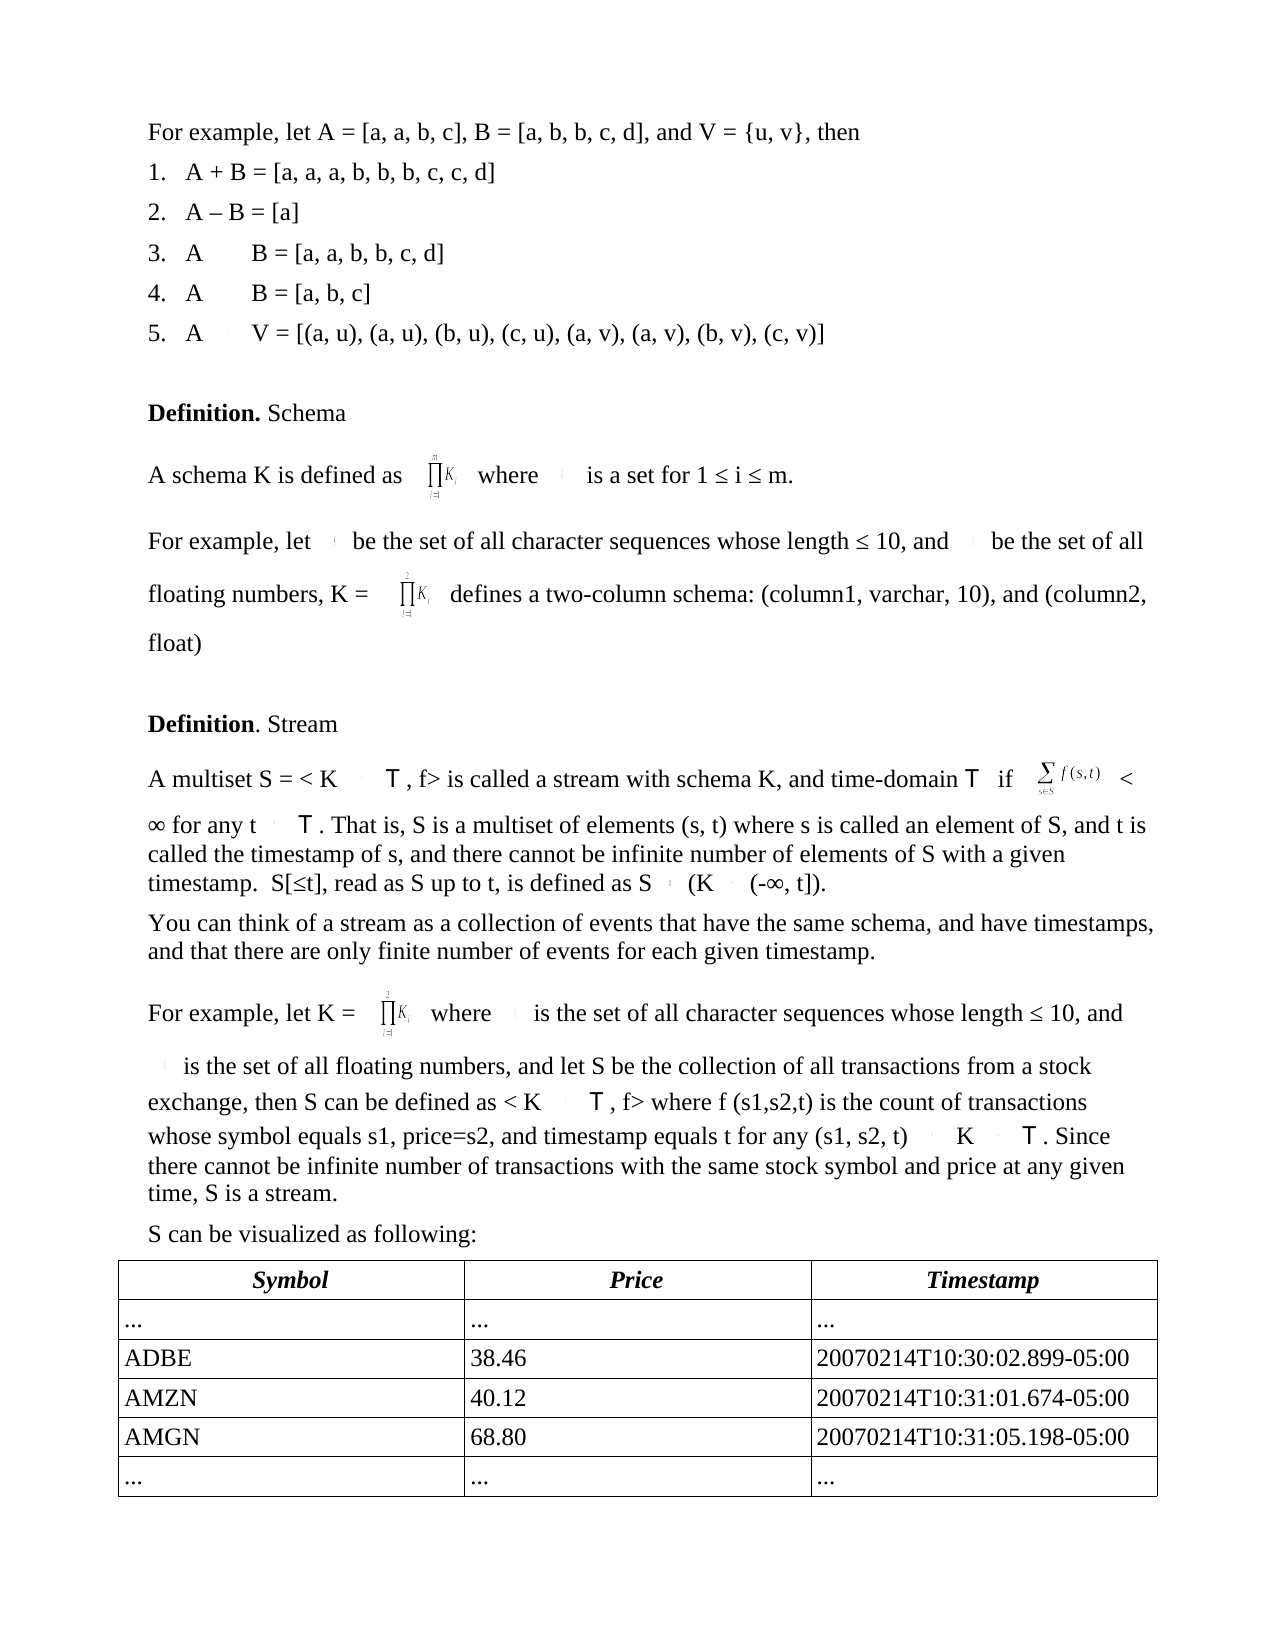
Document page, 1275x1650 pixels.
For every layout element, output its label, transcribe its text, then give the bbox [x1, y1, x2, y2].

table_cell 20070214T10:31:01.674-05:00 [812, 1379, 1157, 1417]
list A B = [a, a, b, b, c, d] [148, 239, 1157, 266]
table_cell AMZN [119, 1379, 464, 1417]
text S can be visualized as following: [148, 1220, 1157, 1247]
list A V = [(a, u), (a, u), (b, u), (c, u), (a, v), (a, v), (b, v), (c, v)] [148, 319, 1157, 347]
table_header Timestamp [812, 1261, 1157, 1299]
table_cell ... [119, 1300, 464, 1338]
table_cell AMGN [119, 1418, 464, 1456]
table_cell 20070214T10:30:02.899-05:00 [812, 1340, 1157, 1378]
table_cell ADBE [119, 1340, 464, 1378]
list A – B = [a] [148, 198, 1157, 226]
table_cell ... [812, 1457, 1157, 1496]
table_cell ... [465, 1457, 811, 1496]
text A multiset S = < K T , f> is called a stream with schema K, and time-domain T if < ∞ for any t T . That is, S is a multiset of elements (s, t) where s is called an element of S, and t is called the timestamp of s, and there cannot be infinite number of elements of S with a given timestamp. S[≤t], read as S up to t, is defined as S(K(-∞, t]). [148, 750, 1157, 897]
table_cell 38.46 [465, 1340, 811, 1378]
table_cell 68.80 [465, 1418, 811, 1456]
table_cell ... [812, 1300, 1157, 1338]
table_header Symbol [119, 1261, 464, 1299]
text A schema K is defined as where is a set for 1 ≤ i ≤ m. [148, 440, 1157, 511]
text Definition. Schema [148, 399, 1157, 427]
table_cell ... [465, 1300, 811, 1338]
table_cell 20070214T10:31:05.198-05:00 [812, 1418, 1157, 1456]
list A B = [a, b, c] [148, 279, 1157, 307]
text Definition. Stream [148, 710, 1157, 737]
table_header Price [465, 1261, 811, 1299]
text For example, let be the set of all character sequences whose length ≤ 10, and be the set of all floating numbers, K = defines a two-column schema: (column1, varchar, 10), and (column2, float) [148, 523, 1157, 657]
table_cell 40.12 [465, 1379, 811, 1417]
text You can think of a stream as a collection of events that have the same schema, and have timestamps, and that there are only finite number of events for each given timestamp. [148, 909, 1157, 965]
text For example, let A = [a, a, b, c], B = [a, b, b, c, d], and V = {u, v}, then [148, 118, 1157, 146]
table_cell ... [119, 1457, 464, 1496]
list A + B = [a, a, a, b, b, b, c, c, d] [148, 158, 1157, 186]
text For example, let K = where is the set of all character sequences whose length ≤ 10, and is the set of all floating numbers, and let S be the collection of all transactions from a stock exchange, then S can be defined as < K T , f> where f (s1,s2,t) is the count of transactions whose symbol equals s1, price=s2, and timestamp equals t for any (s1, s2, t) K T . Since there cannot be infinite number of transactions with the same stock symbol and price at any given time, S is a stream. [148, 977, 1157, 1207]
